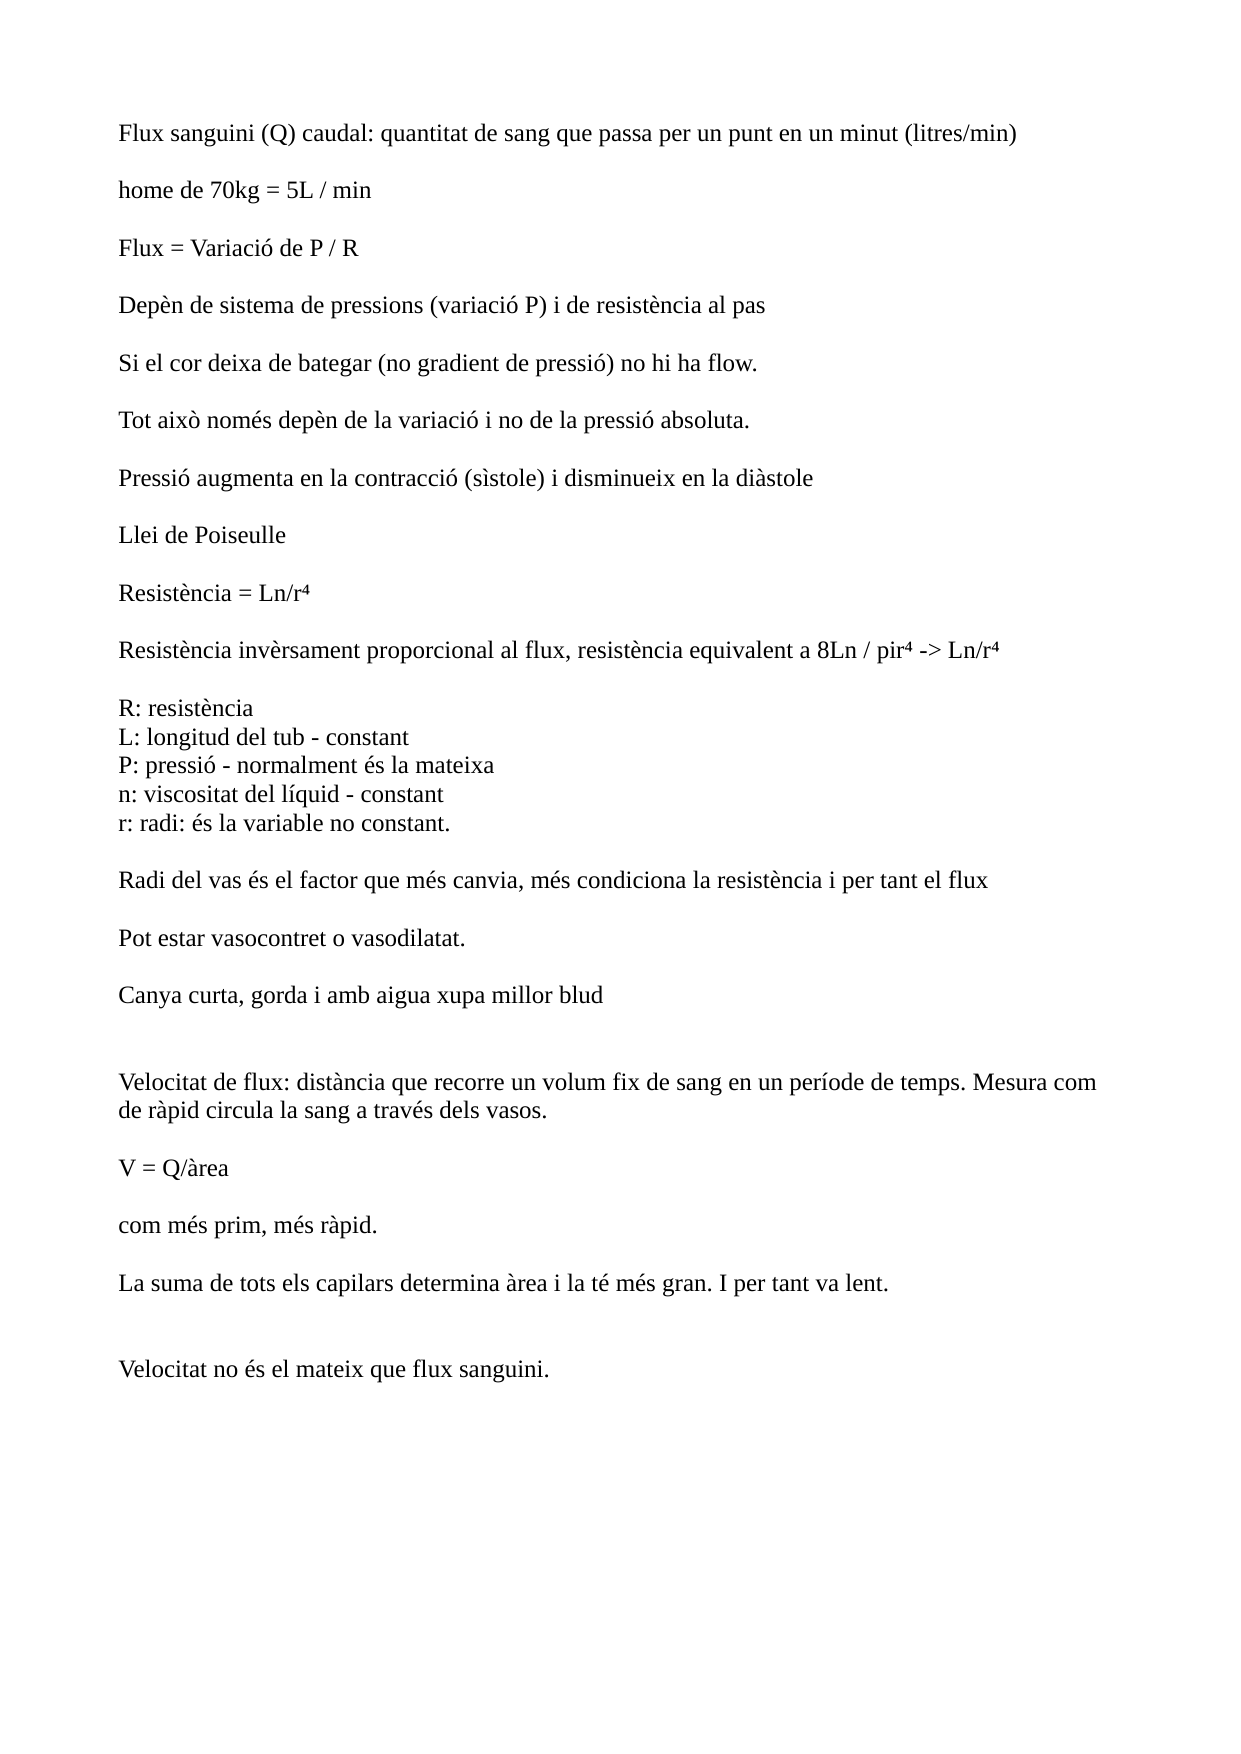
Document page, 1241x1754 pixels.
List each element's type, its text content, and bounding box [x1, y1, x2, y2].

text Flux sanguini (Q) caudal: quantitat de sang que passa per un punt en un minut (litres/min) [118, 118, 1122, 147]
text n: viscositat del líquid - constant [118, 779, 1122, 808]
text Flux = Variació de P / R [118, 233, 1122, 262]
text La suma de tots els capilars determina àrea i la té més gran. I per tant va lent. [118, 1268, 1122, 1297]
text Pot estar vasocontret o vasodilatat. [118, 923, 1122, 952]
text Pressió augmenta en la contracció (sìstole) i disminueix en la diàstole [118, 463, 1122, 492]
text com més prim, més ràpid. [118, 1211, 1122, 1239]
text Resistència = Ln/r⁴ [118, 578, 1122, 607]
text Depèn de sistema de pressions (variació P) i de resistència al pas [118, 291, 1122, 319]
text V = Q/àrea [118, 1153, 1122, 1182]
text Velocitat de flux: distància que recorre un volum fix de sang en un període de temps. Mesura com de ràpid circula la sang a través dels vasos. [118, 1067, 1122, 1124]
text Tot això només depèn de la variació i no de la pressió absoluta. [118, 406, 1122, 434]
text L: longitud del tub - constant [118, 722, 1122, 751]
text home de 70kg = 5L / min [118, 176, 1122, 204]
text Canya curta, gorda i amb aigua xupa millor blud [118, 981, 1122, 1009]
text Resistència invèrsament proporcional al flux, resistència equivalent a 8Ln / pir⁴ -> Ln/r⁴ [118, 636, 1122, 664]
text Radi del vas és el factor que més canvia, més condiciona la resistència i per tant el flux [118, 866, 1122, 894]
text r: radi: és la variable no constant. [118, 808, 1122, 837]
text R: resistència [118, 693, 1122, 722]
text Velocitat no és el mateix que flux sanguini. [118, 1354, 1122, 1383]
text Llei de Poiseulle [118, 521, 1122, 549]
text Si el cor deixa de bategar (no gradient de pressió) no hi ha flow. [118, 348, 1122, 377]
text P: pressió - normalment és la mateixa [118, 751, 1122, 779]
